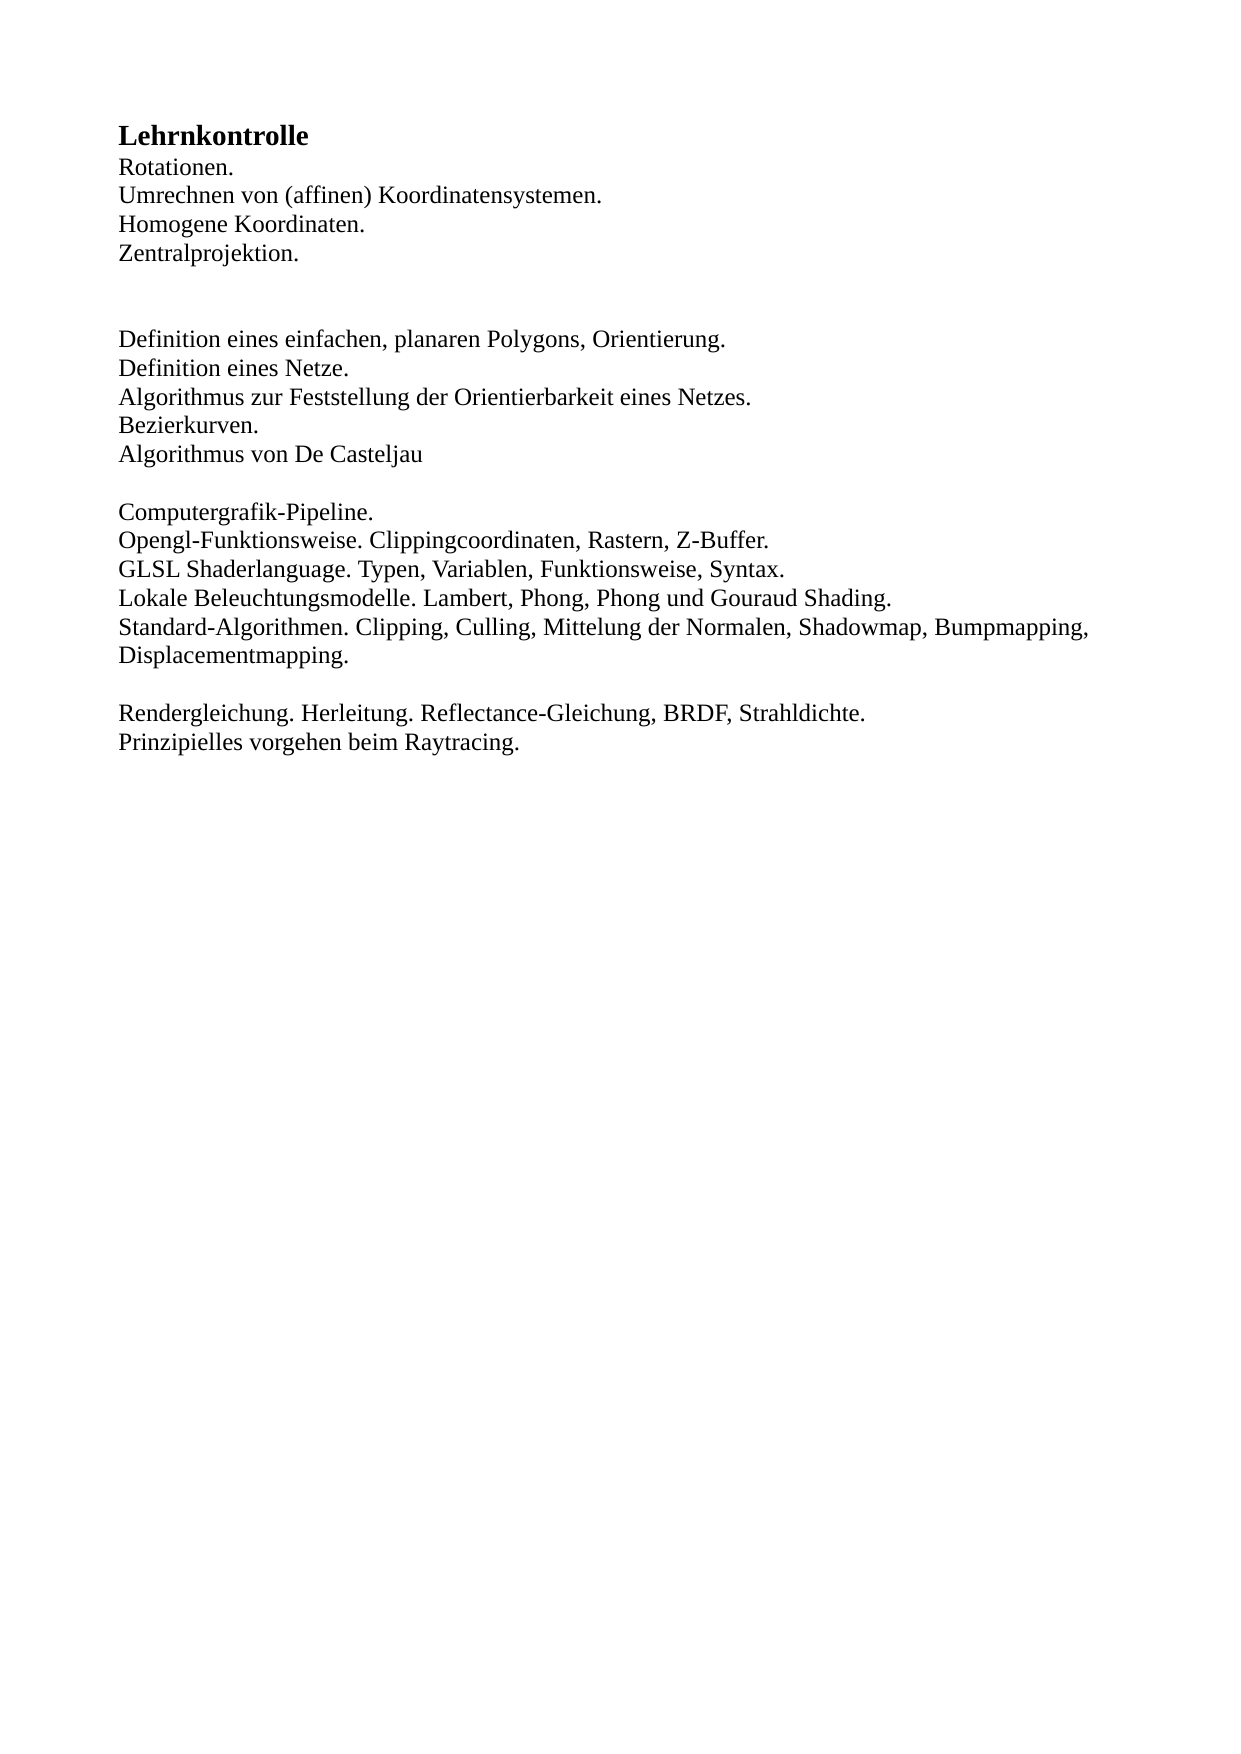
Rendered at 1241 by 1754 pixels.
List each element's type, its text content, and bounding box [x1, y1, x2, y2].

text Zentralprojektion. [118, 238, 1122, 267]
text Algorithmus zur Feststellung der Orientierbarkeit eines Netzes. [118, 382, 1122, 410]
text Standard-Algorithmen. Clipping, Culling, Mittelung der Normalen, Shadowmap, Bumpmapping, Displacementmapping. [118, 612, 1122, 669]
text Homogene Koordinaten. [118, 209, 1122, 238]
text Definition eines einfachen, planaren Polygons, Orientierung. [118, 324, 1122, 353]
text Prinzipielles vorgehen beim Raytracing. [118, 727, 1122, 755]
text Bezierkurven. [118, 410, 1122, 439]
text Opengl-Funktionsweise. Clippingcoordinaten, Rastern, Z-Buffer. [118, 525, 1122, 554]
text GLSL Shaderlanguage. Typen, Variablen, Funktionsweise, Syntax. [118, 554, 1122, 583]
text Lokale Beleuchtungsmodelle. Lambert, Phong, Phong und Gouraud Shading. [118, 583, 1122, 612]
text Rotationen. [118, 152, 1122, 180]
text Definition eines Netze. [118, 353, 1122, 382]
text Umrechnen von (affinen) Koordinatensystemen. [118, 180, 1122, 209]
text Algorithmus von De Casteljau [118, 439, 1122, 468]
text Computergrafik-Pipeline. [118, 497, 1122, 525]
text Rendergleichung. Herleitung. Reflectance-Gleichung, BRDF, Strahldichte. [118, 698, 1122, 727]
text Lehrnkontrolle [118, 118, 1122, 152]
